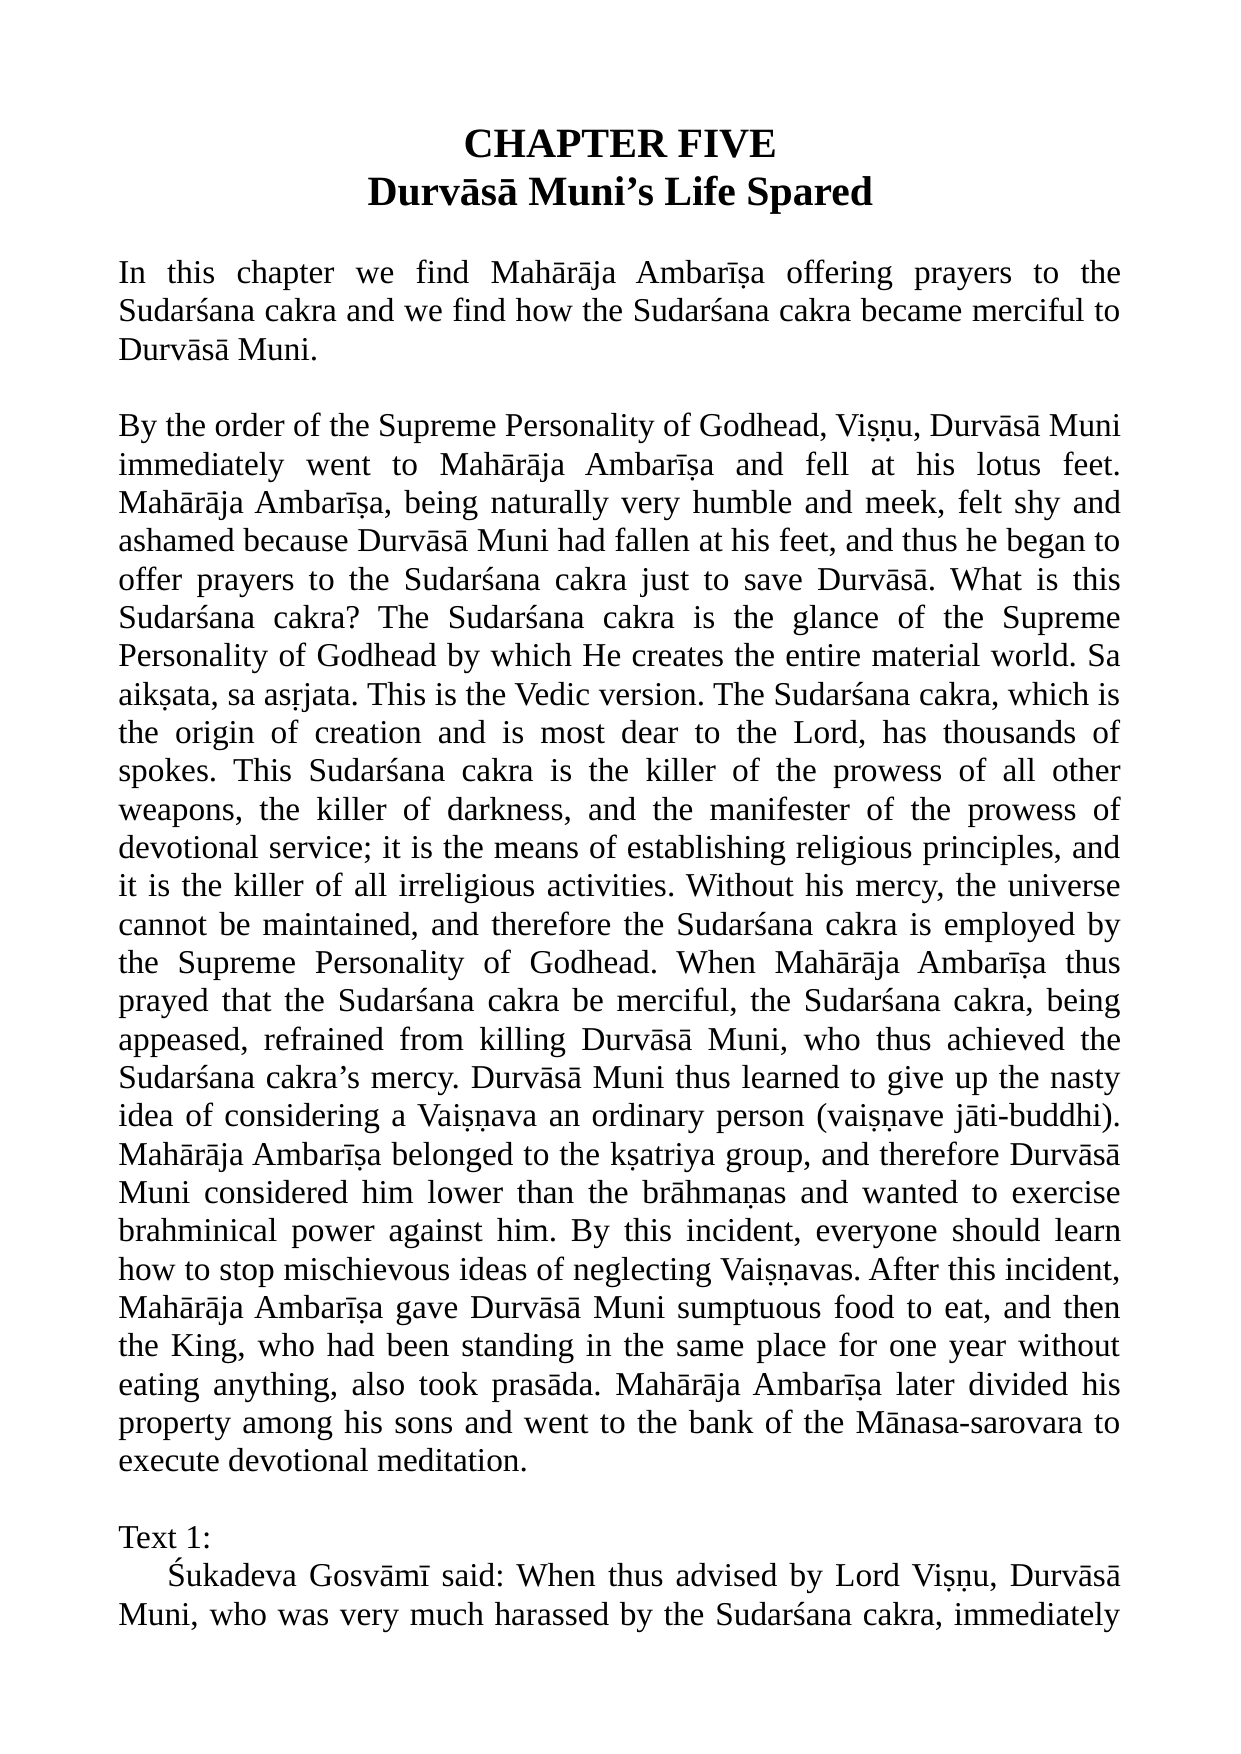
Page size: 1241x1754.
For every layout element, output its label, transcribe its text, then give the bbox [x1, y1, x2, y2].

text CHAPTER FIVE [118, 118, 1122, 166]
text Text 1: [118, 1517, 1122, 1556]
text Durvāsā Muni’s Life Spared [118, 166, 1122, 214]
text By the order of the Supreme Personality of Godhead, Viṣṇu, Durvāsā Muni immediately went to Mahārāja Ambarīṣa and fell at his lotus feet. Mahārāja Ambarīṣa, being naturally very humble and meek, felt shy and ashamed because Durvāsā Muni had fallen at his feet, and thus he began to offer prayers to the Sudarśana cakra just to save Durvāsā. What is this Sudarśana cakra? The Sudarśana cakra is the glance of the Supreme Personality of Godhead by which He creates the entire material world. Sa aikṣata, sa asṛjata. This is the Vedic version. The Sudarśana cakra, which is the origin of creation and is most dear to the Lord, has thousands of spokes. This Sudarśana cakra is the killer of the prowess of all other weapons, the killer of darkness, and the manifester of the prowess of devotional service; it is the means of establishing religious principles, and it is the killer of all irreligious activities. Without his mercy, the universe cannot be maintained, and therefore the Sudarśana cakra is employed by the Supreme Personality of Godhead. When Mahārāja Ambarīṣa thus prayed that the Sudarśana cakra be merciful, the Sudarśana cakra, being appeased, refrained from killing Durvāsā Muni, who thus achieved the Sudarśana cakra’s mercy. Durvāsā Muni thus learned to give up the nasty idea of considering a Vaiṣṇava an ordinary person (vaiṣṇave jāti-buddhi). Mahārāja Ambarīṣa belonged to the kṣatriya group, and therefore Durvāsā Muni considered him lower than the brāhmaṇas and wanted to exercise brahminical power against him. By this incident, everyone should learn how to stop mischievous ideas of neglecting Vaiṣṇavas. After this incident, Mahārāja Ambarīṣa gave Durvāsā Muni sumptuous food to eat, and then the King, who had been standing in the same place for one year without eating anything, also took prasāda. Mahārāja Ambarīṣa later divided his property among his sons and went to the bank of the Mānasa-sarovara to execute devotional meditation. [118, 406, 1122, 1479]
text In this chapter we find Mahārāja Ambarīṣa offering prayers to the Sudarśana cakra and we find how the Sudarśana cakra became merciful to Durvāsā Muni. [118, 252, 1122, 367]
text Śukadeva Gosvāmī said: When thus advised by Lord Viṣṇu, Durvāsā Muni, who was very much harassed by the Sudarśana cakra, immediately [118, 1556, 1122, 1632]
